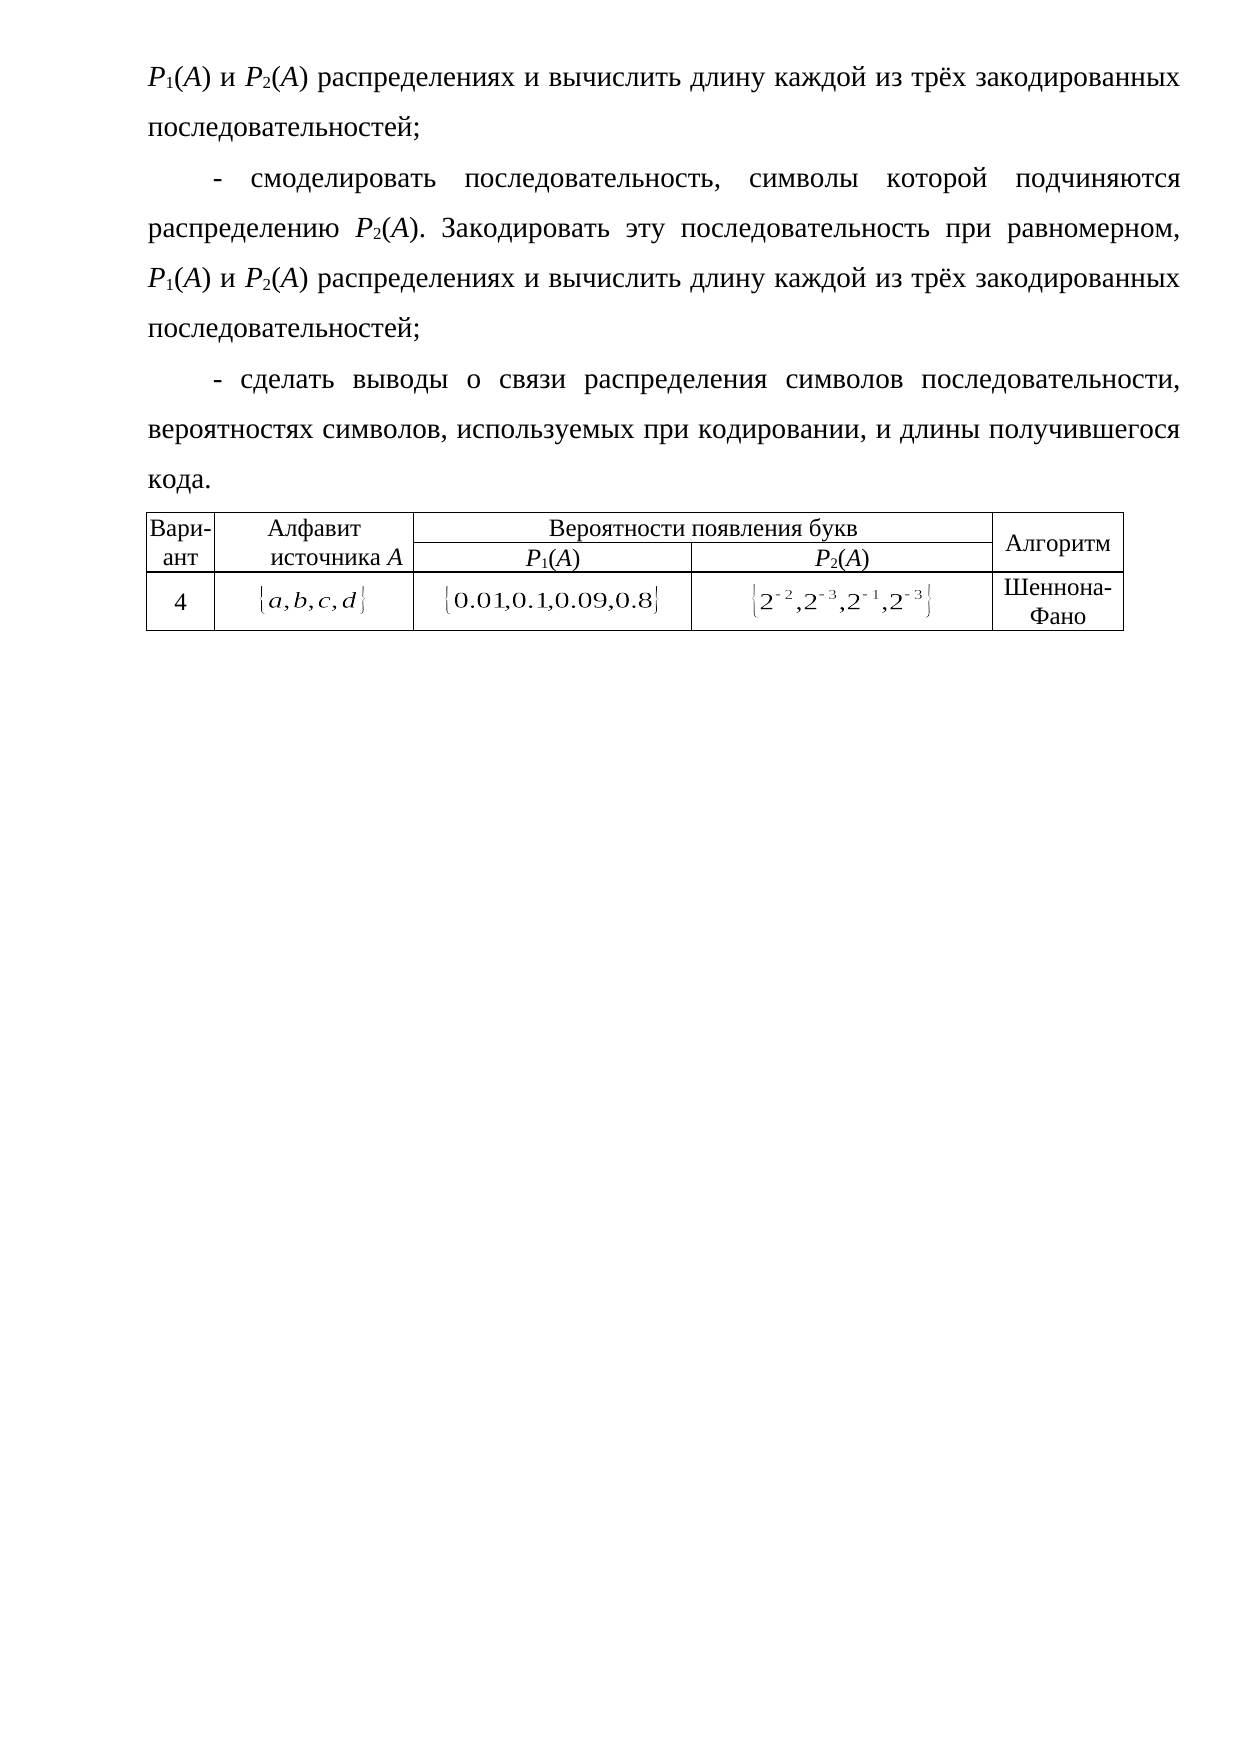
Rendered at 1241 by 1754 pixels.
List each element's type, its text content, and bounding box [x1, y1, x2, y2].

table_cell P1(A) [414, 543, 691, 571]
table_header Алгоритм [993, 513, 1123, 571]
table_cell 4 [147, 573, 214, 630]
table_cell P2(A) [692, 543, 992, 571]
table_cell Шеннона-Фано [993, 573, 1123, 630]
table_header Алфавит источника А [215, 513, 413, 571]
list P1(A) и P2(A) распределениях и вычислить длину каждой из трёх закодированных последовательностей; [148, 59, 1181, 143]
table_cell [215, 573, 413, 630]
list - сделать выводы о связи распределения символов последовательности, вероятностях символов, используемых при кодировании, и длины получившегося кода. [148, 361, 1181, 495]
table_header Вари­ант [147, 513, 214, 571]
table_cell [414, 573, 691, 630]
list - смоделировать последовательность, символы которой подчиняются распределению P2(A). Закодировать эту последовательность при равномерном, P1(A) и P2(A) распределениях и вычислить длину каждой из трёх закодированных последовательностей; [148, 160, 1181, 344]
table_cell [692, 573, 992, 630]
table_header Вероятности появления букв [414, 513, 992, 542]
